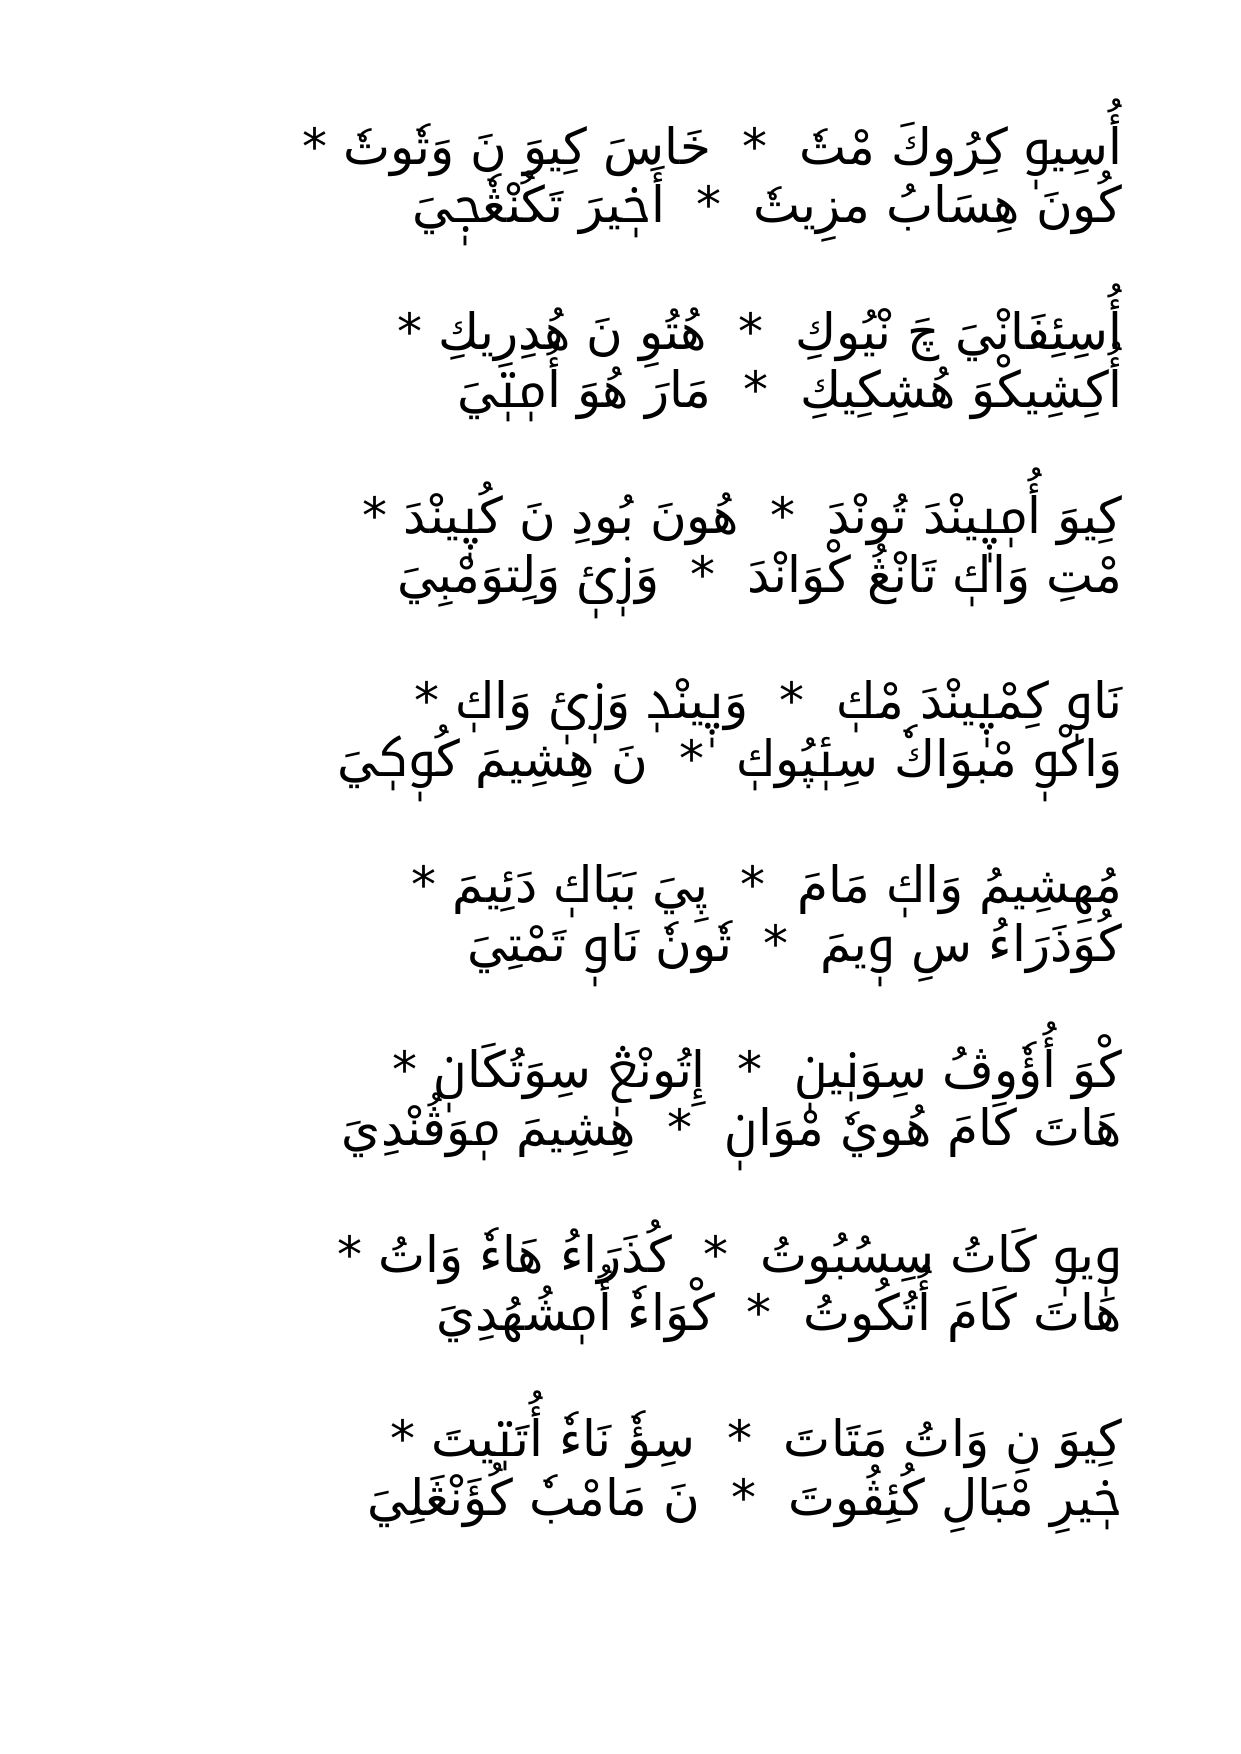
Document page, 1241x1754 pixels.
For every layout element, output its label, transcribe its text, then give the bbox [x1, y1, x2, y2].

text أُسِيوٖ كِرُوكَ مْتٗ * خَاسَ كِيوَ نَ وَتٗوتٗ * [118, 118, 1122, 176]
text نَاوٖ كِمْپٖينْدَ مْكٖ * وَپٖينْدٖ وَزٖئٖ وَاكٖ * [118, 672, 1122, 730]
text هَاتَ كَامَ أُتُكُوتُ * كْوَاءٗ أُمٖشُهُدِيَ [118, 1284, 1122, 1342]
text أُسِئِفَانْيَ چَ نْيُوكِ * هُتُوِ نَ هُدِرِيكِ * [118, 303, 1122, 361]
text كْوَ أُؤٗوڤُ سِوَنٖينٖ * إِتُونْڠٖ سِوَتُكَانٖ * [118, 1041, 1122, 1099]
text هَاتَ كَامَ هُويٗ مْوَانٖ * هِشِيمَ مٖوَڤُنْدِيَ [118, 1099, 1122, 1157]
text مُهِشِيمُ وَاكٖ مَامَ * پِيَ بَبَاكٖ دَئِيمَ * [118, 856, 1122, 915]
text كِيوَ نِ وَاتُ مَتَاتَ * سِؤٗ نَاءٗ أُتَتٖيتَ * [118, 1410, 1122, 1468]
text كُونَ هِسَابُ مزِيتٗ * أَخٖيرَ تَكُنْڠٗجٖيَ [118, 176, 1122, 234]
text وَاكْوٖ مْبوَاكٗ سِئٖپُوكٖ * نَ هِشِيمَ كُوٖكٖيَ [118, 730, 1122, 788]
text خٖيرِ مْبَالِ كُئِڤُوتَ * نَ مَامْبٗ كُؤَنْڠَلِيَ [118, 1468, 1122, 1527]
text كُوَذَرَاءُ سِ وٖيمَ * تٗونٗ نَاوٖ تَمْتِيَ [118, 915, 1122, 973]
text مْتِ وَاكٖ تَانْڠُ كْوَانْدَ * وَزٖئٖ وَلِتوَمْبِيَ [118, 546, 1122, 604]
text وٖيوٖ كَاتُ سِسُبُوتُ * كُذَرَاءُ هَاءٗ وَاتُ * [118, 1226, 1122, 1284]
text كِيوَ أُمٖپٖينْدَ تُونْدَ * هُونَ بُودِ نَ كُپٖينْدَ * [118, 487, 1122, 546]
text أُكِشِيكْوَ هُشِكِيكِ * مَارَ هُوَ أُمٖتٖيَ [118, 361, 1122, 419]
